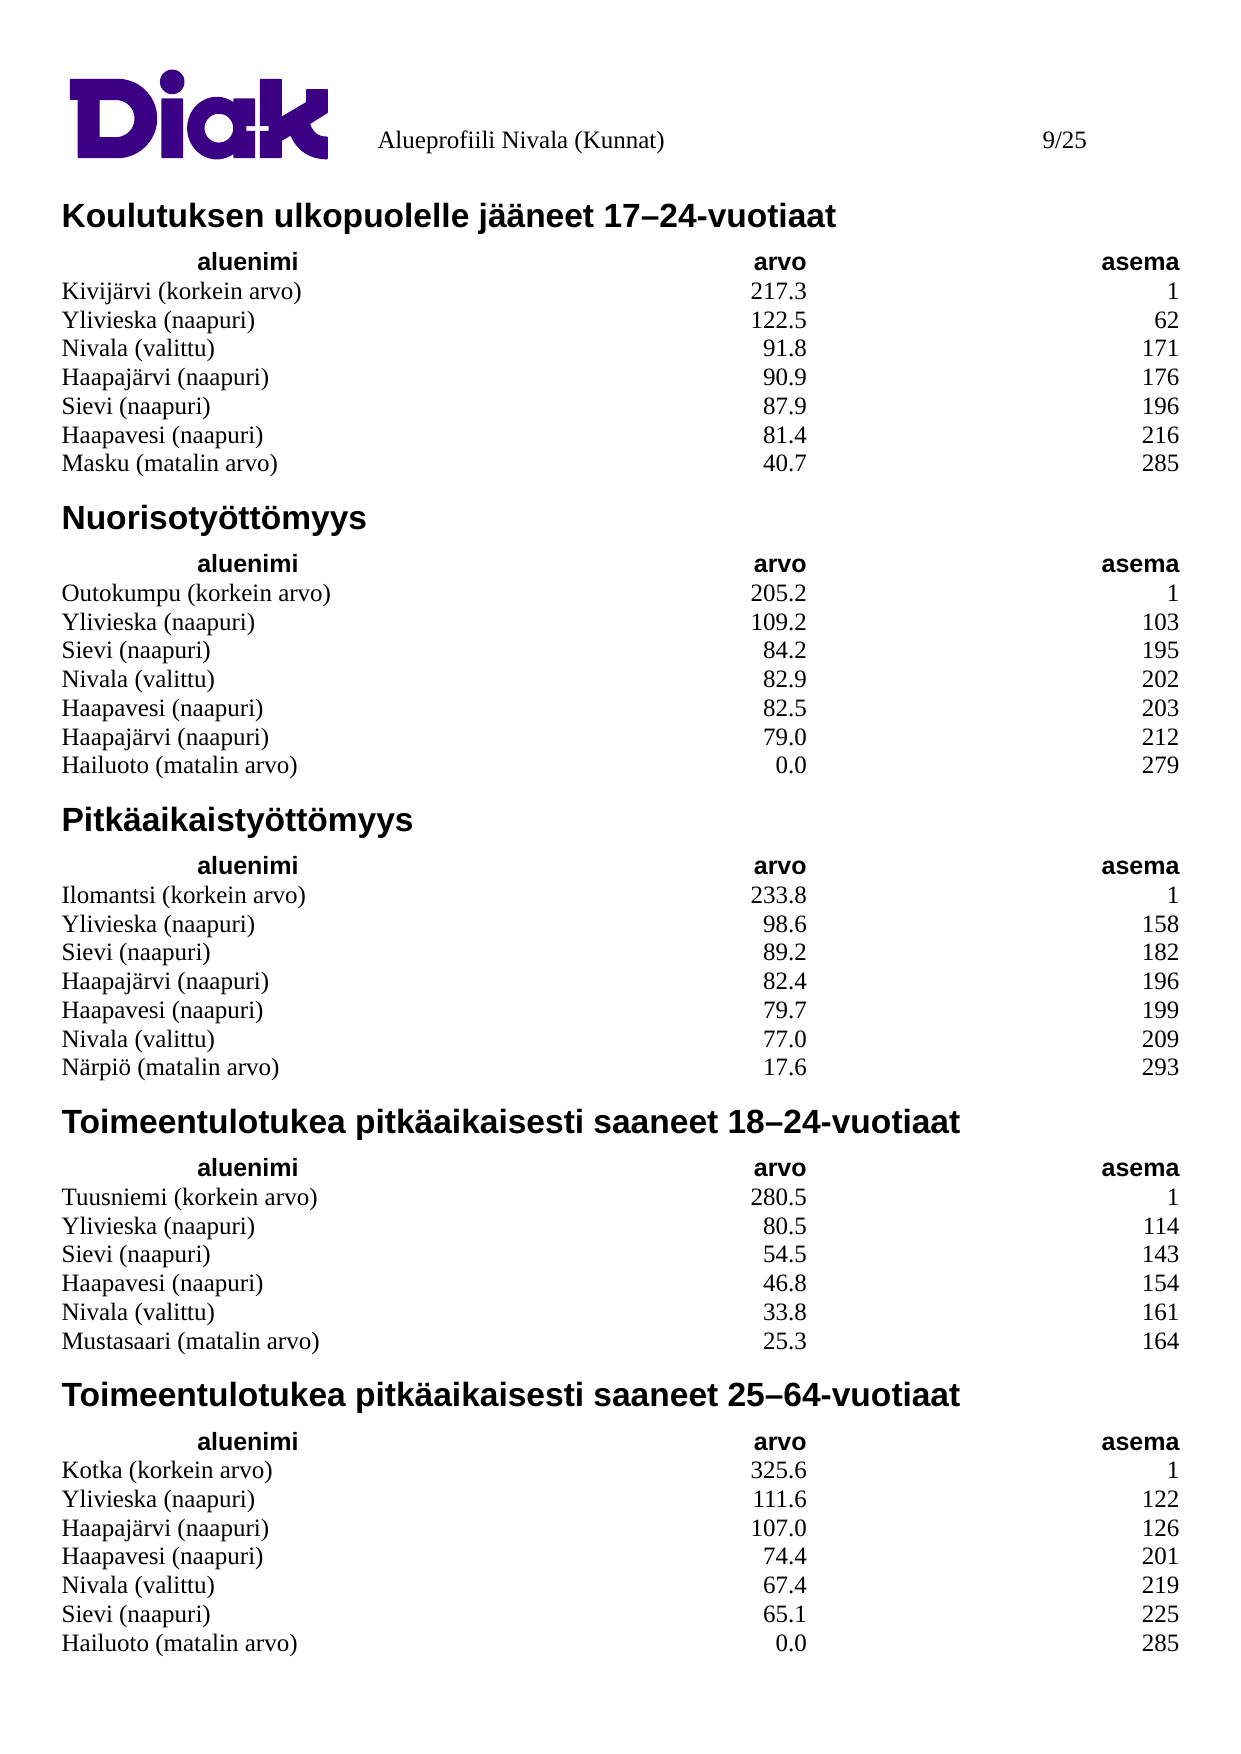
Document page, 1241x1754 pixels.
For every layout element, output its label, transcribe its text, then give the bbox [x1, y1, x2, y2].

table_cell Närpiö (matalin arvo) [61, 1053, 434, 1081]
table_cell Nivala (valittu) [61, 1024, 434, 1052]
table_cell Haapajärvi (naapuri) [61, 722, 434, 751]
table_cell 122.5 [434, 305, 806, 333]
table_cell Ylivieska (naapuri) [61, 305, 434, 333]
table_cell Ylivieska (naapuri) [61, 1211, 434, 1239]
table_cell Sievi (naapuri) [61, 1599, 434, 1628]
table_cell 77.0 [434, 1024, 806, 1052]
table_header asema [806, 247, 1179, 276]
table_cell 84.2 [434, 636, 806, 664]
table_header asema [806, 1426, 1179, 1455]
table_cell Hailuoto (matalin arvo) [61, 751, 434, 779]
table_cell 0.0 [434, 751, 806, 779]
table_header aluenimi [61, 247, 434, 276]
subtitle Toimeentulotukea pitkäaikaisesti saaneet 25–64-vuotiaat [61, 1375, 1179, 1414]
table_cell Haapavesi (naapuri) [61, 420, 434, 448]
table_cell Haapajärvi (naapuri) [61, 362, 434, 391]
table_cell Nivala (valittu) [61, 334, 434, 362]
table_header aluenimi [61, 851, 434, 880]
table_cell 293 [806, 1053, 1179, 1081]
table_cell 81.4 [434, 420, 806, 448]
table_cell 196 [806, 966, 1179, 995]
subtitle Koulutuksen ulkopuolelle jääneet 17–24-vuotiaat [61, 196, 1179, 235]
table_header arvo [434, 549, 806, 578]
table_cell Mustasaari (matalin arvo) [61, 1326, 434, 1354]
table_header aluenimi [61, 549, 434, 578]
table_cell 82.5 [434, 693, 806, 722]
table_header asema [806, 1153, 1179, 1182]
table_cell 209 [806, 1024, 1179, 1052]
table_cell 182 [806, 938, 1179, 966]
table_cell 201 [806, 1541, 1179, 1570]
table_cell 202 [806, 664, 1179, 693]
table_cell 325.6 [434, 1455, 806, 1484]
table_cell 46.8 [434, 1268, 806, 1297]
table_cell 54.5 [434, 1240, 806, 1268]
table_cell Nivala (valittu) [61, 1570, 434, 1599]
table_cell Haapajärvi (naapuri) [61, 966, 434, 995]
table_cell 65.1 [434, 1599, 806, 1628]
table_cell 82.9 [434, 664, 806, 693]
table_cell 114 [806, 1211, 1179, 1239]
table_cell 79.7 [434, 995, 806, 1024]
table_cell 1 [806, 276, 1179, 305]
table_cell 216 [806, 420, 1179, 448]
table_cell 217.3 [434, 276, 806, 305]
table_cell 285 [806, 449, 1179, 477]
table_header asema [806, 549, 1179, 578]
table_cell 0.0 [434, 1628, 806, 1656]
table_header arvo [434, 247, 806, 276]
table_cell 1 [806, 880, 1179, 909]
table_cell Kivijärvi (korkein arvo) [61, 276, 434, 305]
table_cell 212 [806, 722, 1179, 751]
table_cell 164 [806, 1326, 1179, 1354]
table_cell 79.0 [434, 722, 806, 751]
table_cell 80.5 [434, 1211, 806, 1239]
table_cell 195 [806, 636, 1179, 664]
table_cell Sievi (naapuri) [61, 636, 434, 664]
table_cell 205.2 [434, 578, 806, 607]
table_cell 225 [806, 1599, 1179, 1628]
table_cell 285 [806, 1628, 1179, 1656]
table_cell Haapavesi (naapuri) [61, 1541, 434, 1570]
table_cell Hailuoto (matalin arvo) [61, 1628, 434, 1656]
table_header arvo [434, 1426, 806, 1455]
table_cell Outokumpu (korkein arvo) [61, 578, 434, 607]
table_cell 154 [806, 1268, 1179, 1297]
table_cell Ylivieska (naapuri) [61, 607, 434, 636]
table_header aluenimi [61, 1153, 434, 1182]
table_cell 74.4 [434, 1541, 806, 1570]
table_header aluenimi [61, 1426, 434, 1455]
table_cell 171 [806, 334, 1179, 362]
subtitle Pitkäaikaistyöttömyys [61, 800, 1179, 839]
table_cell 87.9 [434, 391, 806, 420]
table_header asema [806, 851, 1179, 880]
table_cell 25.3 [434, 1326, 806, 1354]
table_cell 17.6 [434, 1053, 806, 1081]
table_cell Tuusniemi (korkein arvo) [61, 1182, 434, 1211]
table_cell Nivala (valittu) [61, 1297, 434, 1326]
table_cell 1 [806, 1455, 1179, 1484]
table_cell 82.4 [434, 966, 806, 995]
table_header arvo [434, 1153, 806, 1182]
table_cell 196 [806, 391, 1179, 420]
table_cell 109.2 [434, 607, 806, 636]
table_cell 107.0 [434, 1513, 806, 1541]
subtitle Nuorisotyöttömyys [61, 498, 1179, 537]
table_cell 98.6 [434, 909, 806, 937]
table_cell Sievi (naapuri) [61, 938, 434, 966]
table_cell 158 [806, 909, 1179, 937]
table_cell Haapavesi (naapuri) [61, 995, 434, 1024]
table_cell 91.8 [434, 334, 806, 362]
table_cell Kotka (korkein arvo) [61, 1455, 434, 1484]
table_cell 203 [806, 693, 1179, 722]
table_cell 89.2 [434, 938, 806, 966]
table_cell 176 [806, 362, 1179, 391]
table_cell Sievi (naapuri) [61, 391, 434, 420]
table_cell Haapavesi (naapuri) [61, 1268, 434, 1297]
table_cell 126 [806, 1513, 1179, 1541]
table_cell 62 [806, 305, 1179, 333]
table_cell 233.8 [434, 880, 806, 909]
table_header arvo [434, 851, 806, 880]
subtitle Toimeentulotukea pitkäaikaisesti saaneet 18–24-vuotiaat [61, 1102, 1179, 1141]
table_cell Haapajärvi (naapuri) [61, 1513, 434, 1541]
table_cell 143 [806, 1240, 1179, 1268]
table_cell 90.9 [434, 362, 806, 391]
table_cell 219 [806, 1570, 1179, 1599]
table_cell 103 [806, 607, 1179, 636]
table_cell Masku (matalin arvo) [61, 449, 434, 477]
table_cell Nivala (valittu) [61, 664, 434, 693]
table_cell 67.4 [434, 1570, 806, 1599]
table_cell 1 [806, 578, 1179, 607]
table_cell 122 [806, 1484, 1179, 1513]
table_cell Sievi (naapuri) [61, 1240, 434, 1268]
table_cell 161 [806, 1297, 1179, 1326]
table_cell 279 [806, 751, 1179, 779]
table_cell 40.7 [434, 449, 806, 477]
table_cell Ylivieska (naapuri) [61, 1484, 434, 1513]
table_cell Ylivieska (naapuri) [61, 909, 434, 937]
table_cell Ilomantsi (korkein arvo) [61, 880, 434, 909]
table_cell 199 [806, 995, 1179, 1024]
table_cell 33.8 [434, 1297, 806, 1326]
table_cell Haapavesi (naapuri) [61, 693, 434, 722]
table_cell 1 [806, 1182, 1179, 1211]
table_cell 280.5 [434, 1182, 806, 1211]
table_cell 111.6 [434, 1484, 806, 1513]
